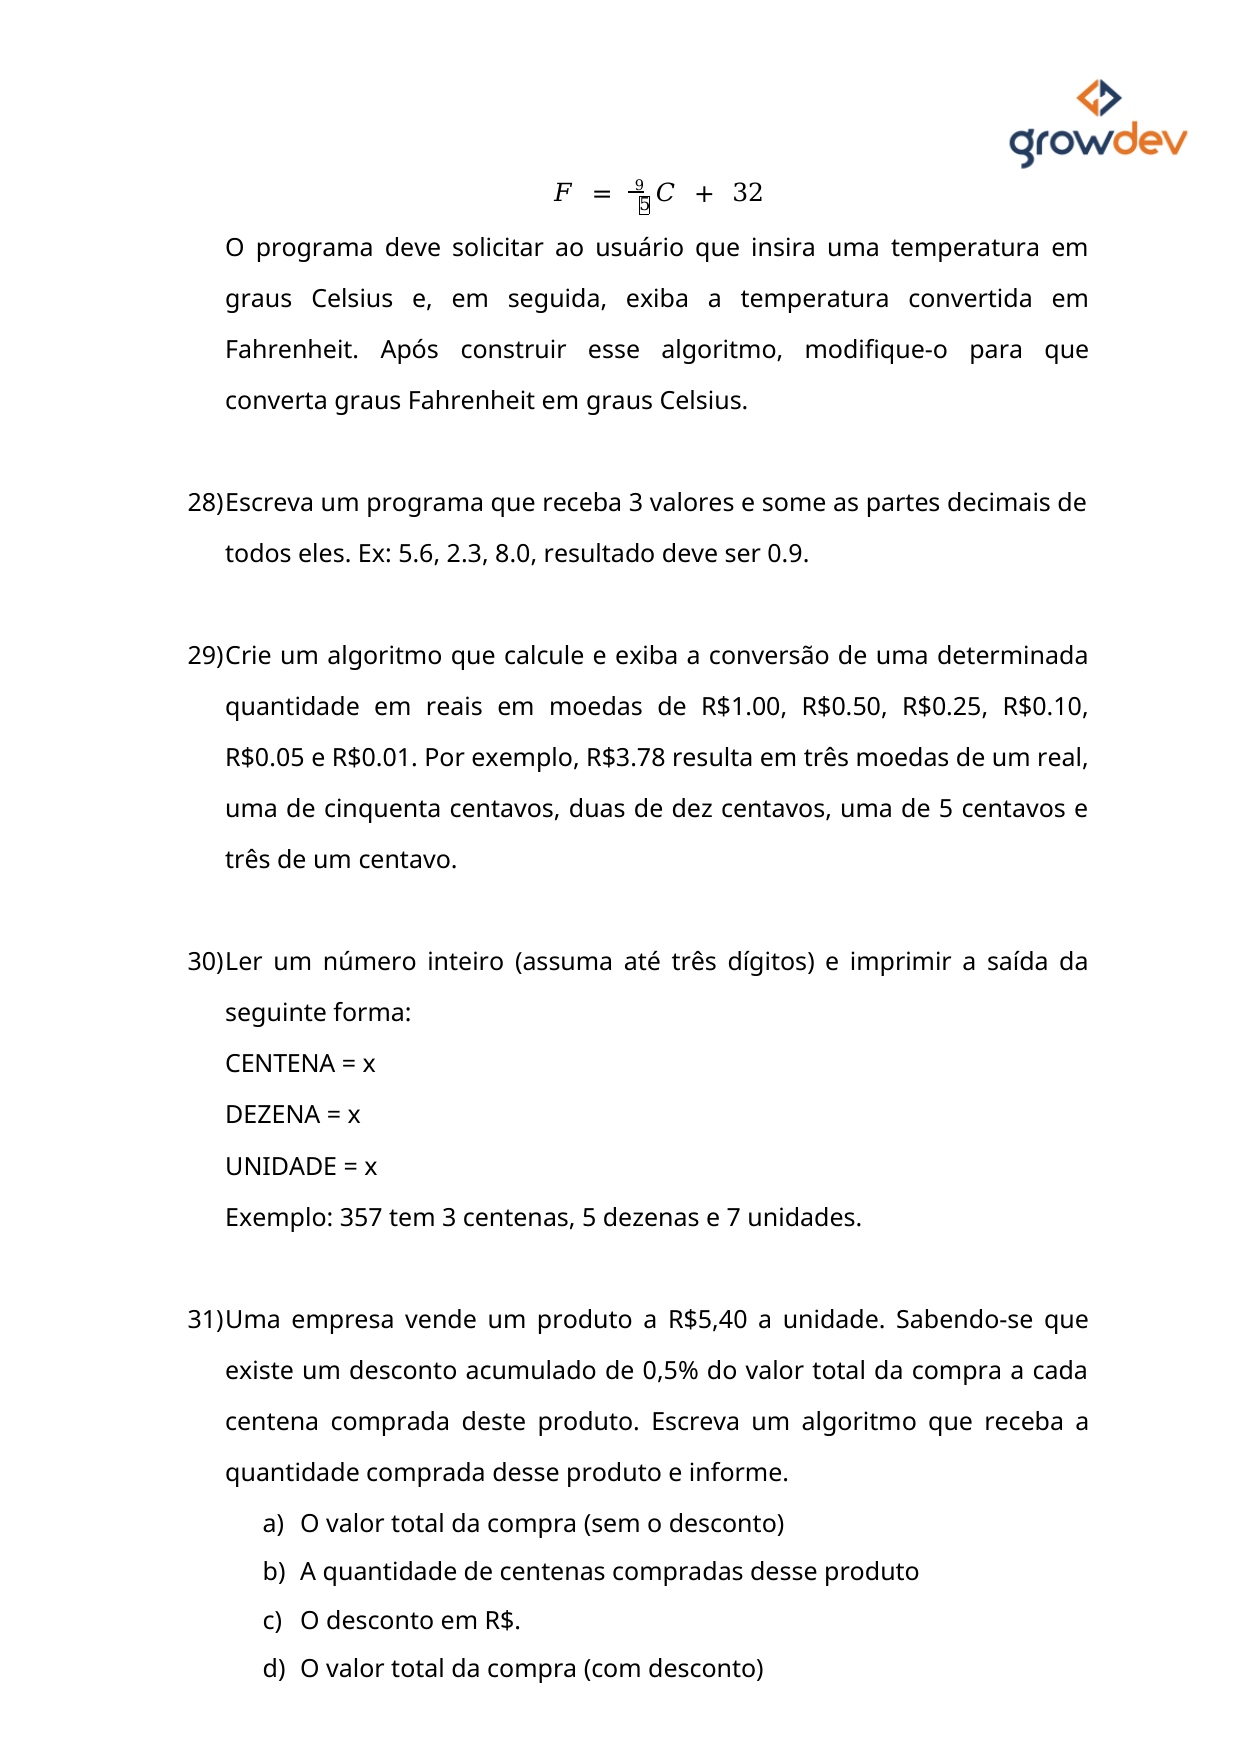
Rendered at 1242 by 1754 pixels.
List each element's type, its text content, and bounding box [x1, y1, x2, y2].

list O valor total da compra (com desconto) [262, 1651, 1212, 1685]
text Exemplo: 357 tem 3 centenas, 5 dezenas e 7 unidades. [225, 1199, 1212, 1233]
list O desconto em R$. [262, 1602, 1212, 1636]
text 5 [640, 208, 649, 214]
text 𝐹 = 9 𝐶 + 32 [350, 176, 965, 206]
text CENTENA = x DEZENA = x UNIDADE = x [225, 1046, 386, 1182]
list Crie um algoritmo que calcule e exiba a conversão de uma determinada quantidade em reais em moedas de R$1.00, R$0.50, R$0.25, R$0.10, R$0.05 e R$0.01. Por exemplo, R$3.78 resulta em três moedas de um real, uma de cinquenta centavos, duas de dez centavos, uma de 5 centavos e três de um centavo. [187, 638, 1090, 876]
list Ler um número inteiro (assuma até três dígitos) e imprimir a saída da seguinte forma: [187, 944, 1090, 1029]
list O valor total da compra (sem o desconto) [262, 1506, 1212, 1539]
list A quantidade de centenas compradas desse produto [262, 1554, 1212, 1588]
list Escreva um programa que receba 3 valores e some as partes decimais de todos eles. Ex: 5.6, 2.3, 8.0, resultado deve ser 0.9. [187, 484, 1089, 570]
text O programa deve solicitar ao usuário que insira uma temperatura em graus Celsius e, em seguida, exiba a temperatura convertida em Fahrenheit. Após construir esse algoritmo, modifique-o para que converta graus Fahrenheit em graus Celsius. [225, 229, 1090, 417]
picture [995, 72, 1202, 176]
list Uma empresa vende um produto a R$5,40 a unidade. Sabendo-se que existe um desconto acumulado de 0,5% do valor total da compra a cada centena comprada deste produto. Escreva um algoritmo que receba a quantidade comprada desse produto e informe. [187, 1301, 1090, 1488]
